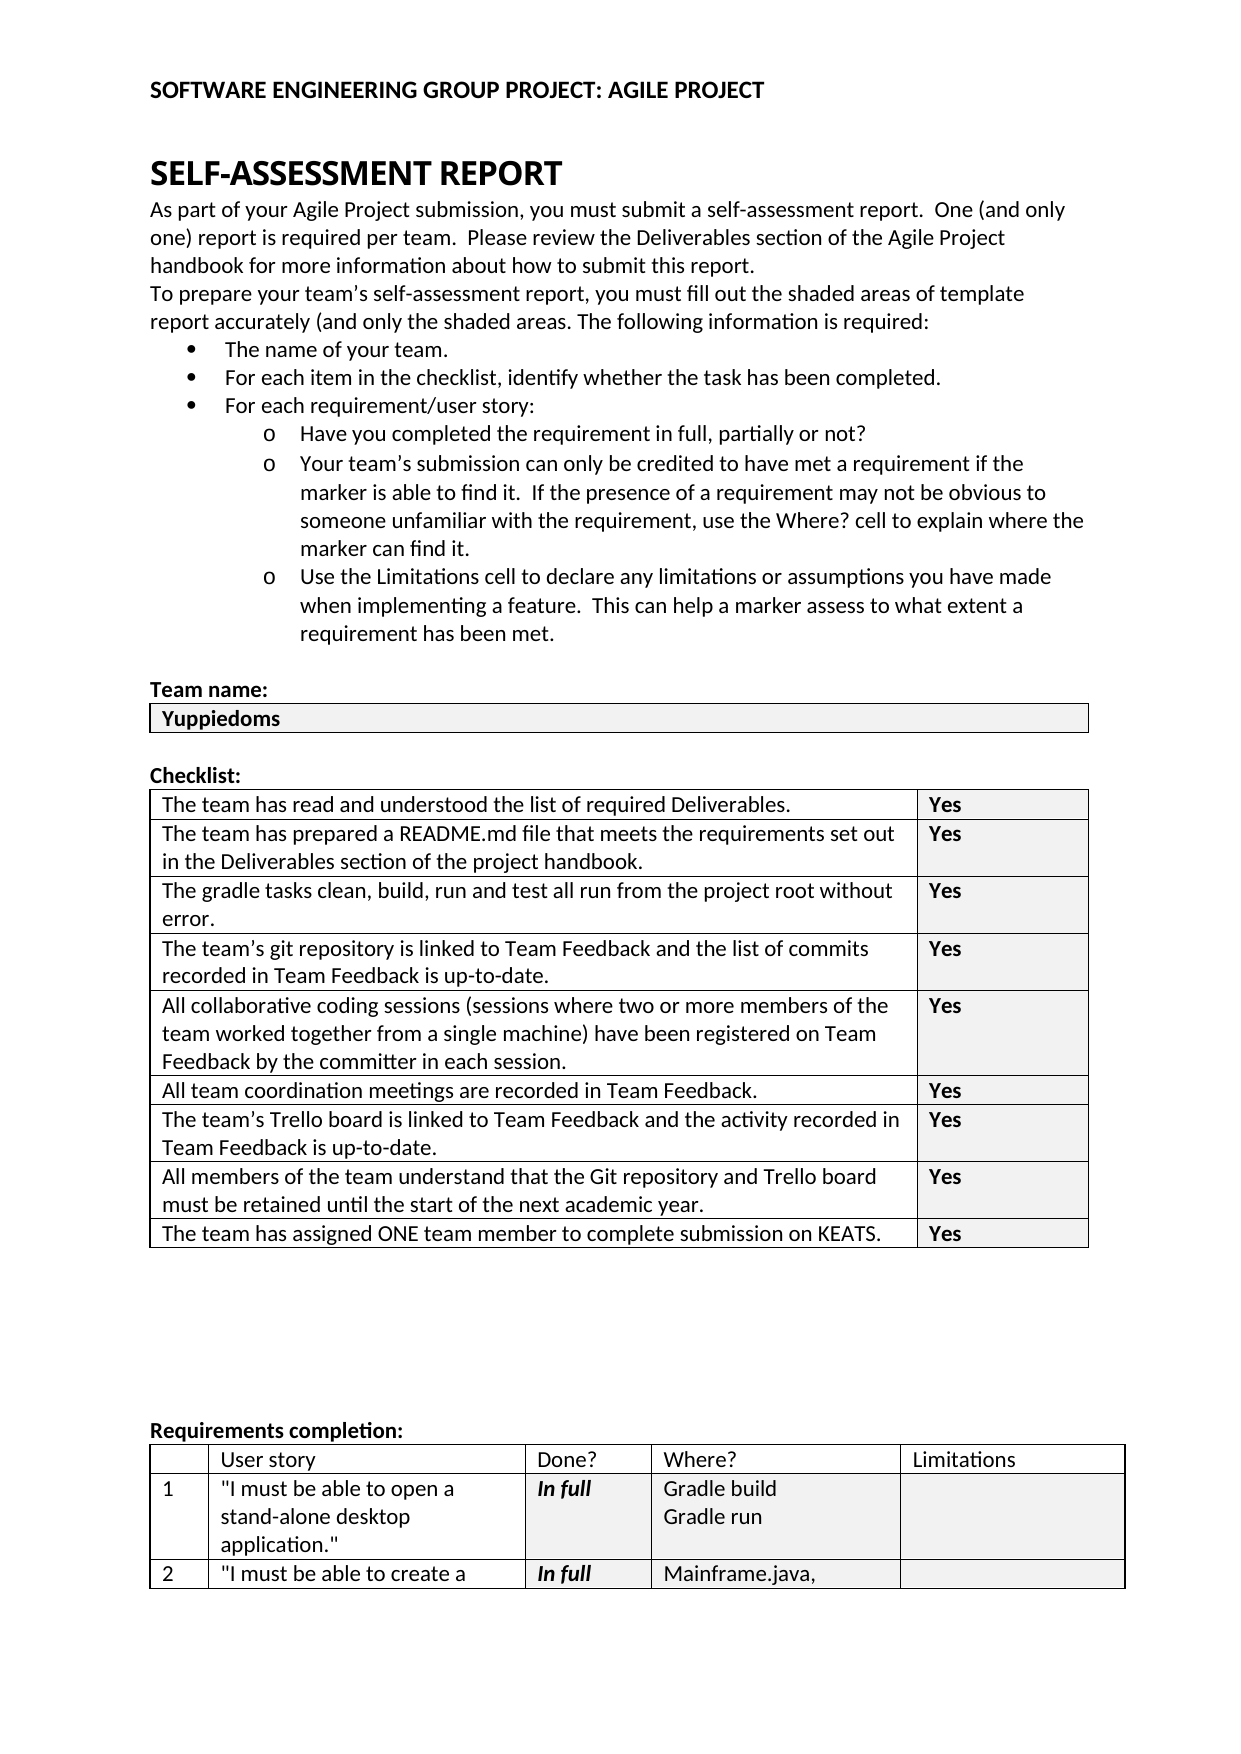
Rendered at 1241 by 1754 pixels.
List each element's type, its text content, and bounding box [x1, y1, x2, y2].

table_cell "I must be able to open a stand-alone desktop application." [209, 1474, 525, 1558]
table_cell Yes [918, 1162, 1088, 1218]
table_cell 1 [151, 1474, 208, 1558]
table_cell The team has prepared a README.md file that meets the requirements set out in the Deliverables section of the project handbook. [151, 820, 917, 876]
table_cell 2 [151, 1560, 208, 1587]
table_cell In full [526, 1560, 651, 1587]
title SELF-ASSESSMENT REPORT [150, 150, 1090, 195]
table_header Yes [918, 790, 1088, 818]
table_cell All team coordination meetings are recorded in Team Feedback. [151, 1076, 917, 1104]
list For each requirement/user story: [187, 392, 1090, 419]
table_cell The team’s git repository is linked to Team Feedback and the list of commits recorded in Team Feedback is up-to-date. [151, 934, 917, 990]
table_cell Yes [918, 934, 1088, 990]
table_cell All members of the team understand that the Git repository and Trello board must be retained until the start of the next academic year. [151, 1162, 917, 1218]
text Requirements completion: [150, 1416, 1090, 1444]
table_cell Yes [918, 1219, 1088, 1247]
table_cell Yes [918, 1076, 1088, 1104]
table_cell Yes [918, 991, 1088, 1075]
list Have you completed the requirement in full, partially or not? [262, 419, 1090, 449]
text Team name: [150, 675, 1090, 703]
table_header Yuppiedoms [151, 704, 1088, 732]
table_cell Yes [918, 877, 1088, 933]
table_cell The team has assigned ONE team member to complete submission on KEATS. [151, 1219, 917, 1247]
list Use the Limitations cell to declare any limitations or assumptions you have made when implementing a feature. This can help a marker assess to what extent a requirement has been met. [262, 562, 1090, 647]
table_cell In full [526, 1474, 651, 1558]
list Your team’s submission can only be credited to have met a requirement if the marker is able to find it. If the presence of a requirement may not be obvious to someone unfamiliar with the requirement, use the Where? cell to explain where the marker can find it. [262, 449, 1090, 562]
table_header Where? [652, 1445, 900, 1473]
table_header [151, 1445, 208, 1473]
table_cell [901, 1474, 1124, 1558]
table_cell [901, 1560, 1124, 1587]
text Checklist: [150, 761, 1090, 789]
table_header Limitations [901, 1445, 1124, 1473]
table_header User story [209, 1445, 525, 1473]
text As part of your Agile Project submission, you must submit a self-assessment report. One (and only one) report is required per team. Please review the Deliverables section of the Agile Project handbook for more information about how to submit this report. [150, 195, 1090, 279]
table_cell Gradle build Gradle run [652, 1474, 900, 1558]
table_cell Yes [918, 820, 1088, 876]
table_cell The gradle tasks clean, build, run and test all run from the project root without error. [151, 877, 917, 933]
table_cell Yes [918, 1105, 1088, 1161]
list For each item in the checklist, identify whether the task has been completed. [187, 363, 1090, 392]
table_cell All collaborative coding sessions (sessions where two or more members of the team worked together from a single machine) have been registered on Team Feedback by the committer in each session. [151, 991, 917, 1075]
table_header Done? [526, 1445, 651, 1473]
text To prepare your team’s self-assessment report, you must fill out the shaded areas of template report accurately (and only the shaded areas. The following information is required: [150, 279, 1090, 336]
table_cell "I must be able to create a [209, 1560, 525, 1587]
list The name of your team. [187, 336, 1090, 363]
table_cell The team’s Trello board is linked to Team Feedback and the activity recorded in Team Feedback is up-to-date. [151, 1105, 917, 1161]
table_cell Mainframe.java, [652, 1560, 900, 1587]
table_header The team has read and understood the list of required Deliverables. [151, 790, 917, 818]
